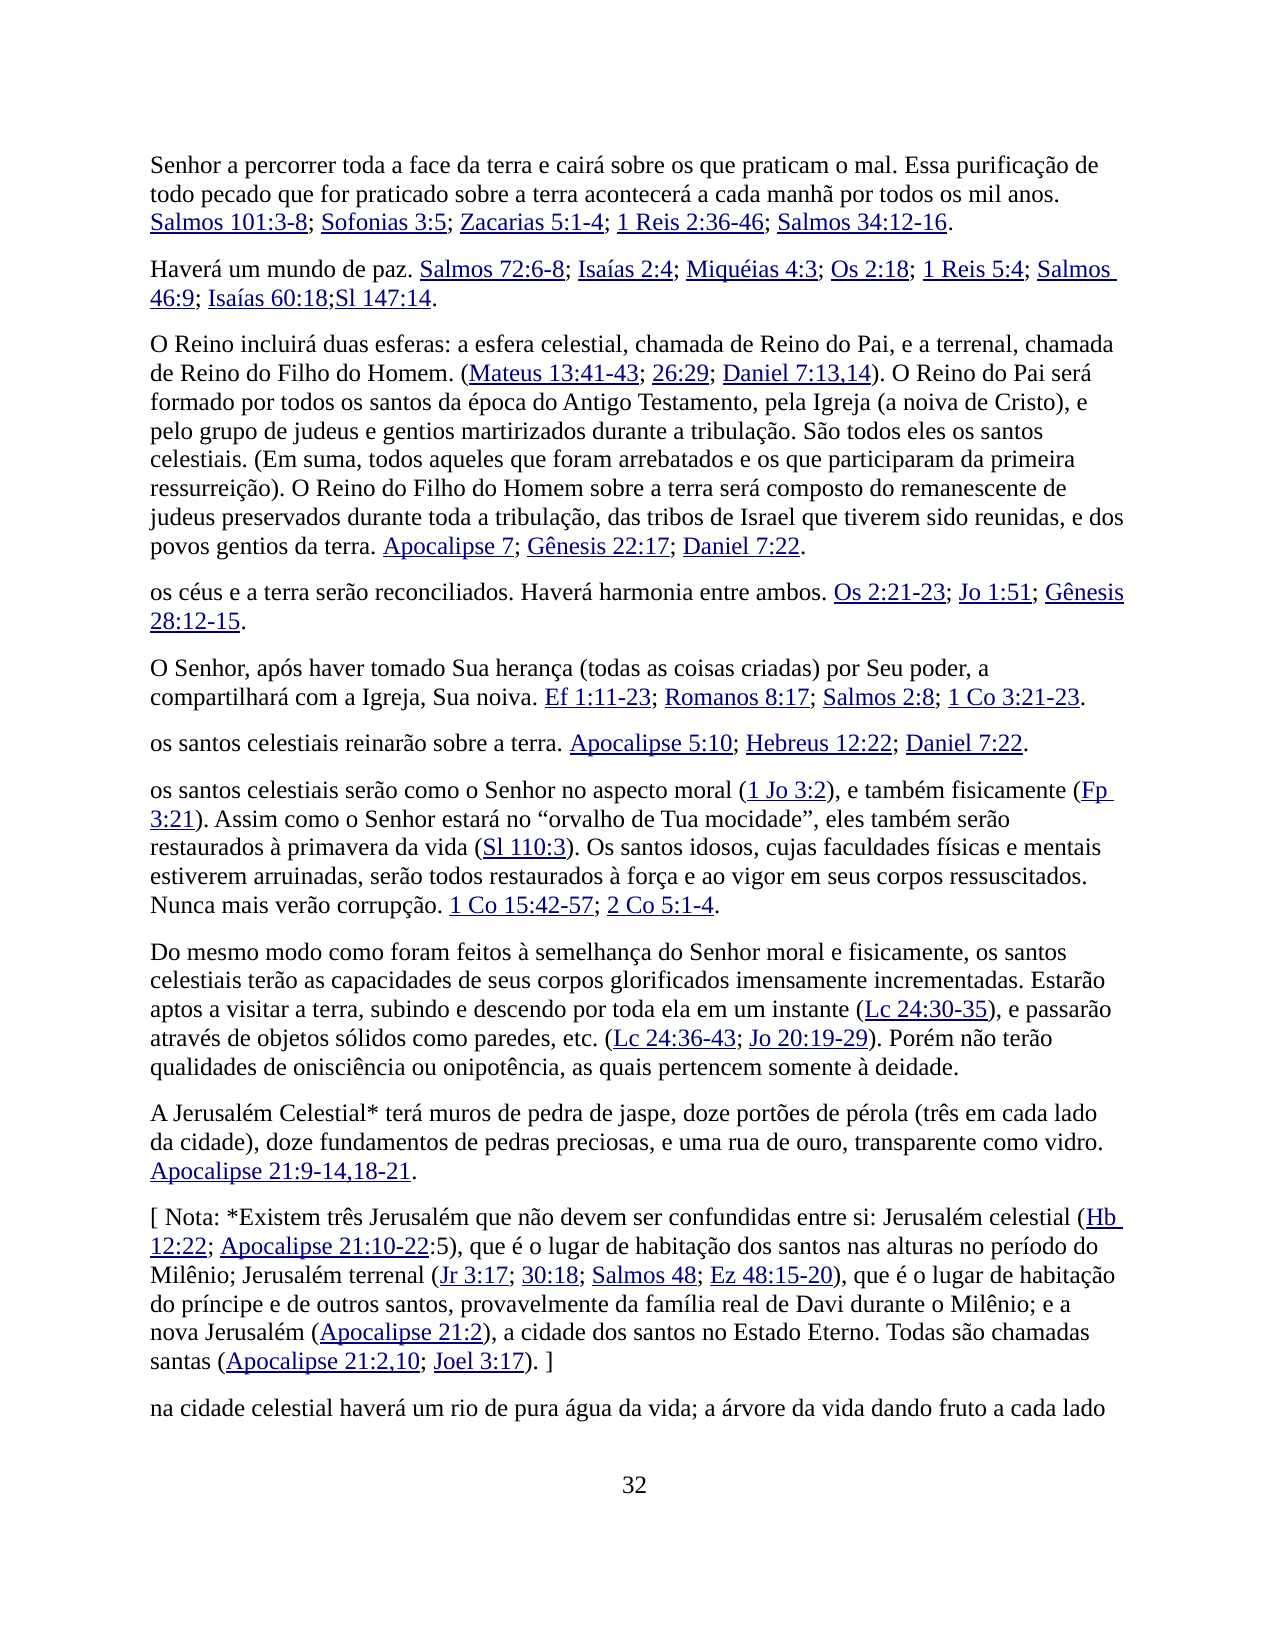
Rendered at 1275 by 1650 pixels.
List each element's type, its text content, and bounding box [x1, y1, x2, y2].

text Senhor a percorrer toda a face da terra e cairá sobre os que praticam o mal. Essa purificação de todo pecado que for praticado sobre a terra acontecerá a cada manhã por todos os mil anos. Salmos 101:3-8; Sofonias 3:5; Zacarias 5:1-4; 1 Reis 2:36-46; Salmos 34:12-16. [150, 150, 1125, 236]
text Haverá um mundo de paz. Salmos 72:6-8; Isaías 2:4; Miquéias 4:3; Os 2:18; 1 Reis 5:4; Salmos 46:9; Isaías 60:18;Sl 147:14. [150, 254, 1125, 312]
text os santos celestiais reinarão sobre a terra. Apocalipse 5:10; Hebreus 12:22; Daniel 7:22. [150, 728, 1125, 757]
text O Senhor, após haver tomado Sua herança (todas as coisas criadas) por Seu poder, a compartilhará com a Igreja, Sua noiva. Ef 1:11-23; Romanos 8:17; Salmos 2:8; 1 Co 3:21-23. [150, 653, 1125, 710]
text na cidade celestial haverá um rio de pura água da vida; a árvore da vida dando fruto a cada lado [150, 1393, 1125, 1422]
text os santos celestiais serão como o Senhor no aspecto moral (1 Jo 3:2), e também fisicamente (Fp 3:21). Assim como o Senhor estará no “orvalho de Tua mocidade”, eles também serão restaurados à primavera da vida (Sl 110:3). Os santos idosos, cujas faculdades físicas e mentais estiverem arruinadas, serão todos restaurados à força e ao vigor em seus corpos ressuscitados. Nunca mais verão corrupção. 1 Co 15:42-57; 2 Co 5:1-4. [150, 775, 1125, 919]
text A Jerusalém Celestial* terá muros de pedra de jaspe, doze portões de pérola (três em cada lado da cidade), doze fundamentos de pedras preciosas, e uma rua de ouro, transparente como vidro. Apocalipse 21:9-14,18-21. [150, 1098, 1125, 1184]
text [ Nota: *Existem três Jerusalém que não devem ser confundidas entre si: Jerusalém celestial (Hb 12:22; Apocalipse 21:10-22:5), que é o lugar de habitação dos santos nas alturas no período do Milênio; Jerusalém terrenal (Jr 3:17; 30:18; Salmos 48; Ez 48:15-20), que é o lugar de habitação do príncipe e de outros santos, provavelmente da família real de Davi durante o Milênio; e a nova Jerusalém (Apocalipse 21:2), a cidade dos santos no Estado Eterno. Todas são chamadas santas (Apocalipse 21:2,10; Joel 3:17). ] [150, 1202, 1125, 1375]
text O Reino incluirá duas esferas: a esfera celestial, chamada de Reino do Pai, e a terrenal, chamada de Reino do Filho do Homem. (Mateus 13:41-43; 26:29; Daniel 7:13,14). O Reino do Pai será formado por todos os santos da época do Antigo Testamento, pela Igreja (a noiva de Cristo), e pelo grupo de judeus e gentios martirizados durante a tribulação. São todos eles os santos celestiais. (Em suma, todos aqueles que foram arrebatados e os que participaram da primeira ressurreição). O Reino do Filho do Homem sobre a terra será composto do remanescente de judeus preservados durante toda a tribulação, das tribos de Israel que tiverem sido reunidas, e dos povos gentios da terra. Apocalipse 7; Gênesis 22:17; Daniel 7:22. [150, 329, 1125, 559]
text os céus e a terra serão reconciliados. Haverá harmonia entre ambos. Os 2:21-23; Jo 1:51; Gênesis 28:12-15. [150, 577, 1125, 635]
text Do mesmo modo como foram feitos à semelhança do Senhor moral e fisicamente, os santos celestiais terão as capacidades de seus corpos glorificados imensamente incrementadas. Estarão aptos a visitar a terra, subindo e descendo por toda ela em um instante (Lc 24:30-35), e passarão através de objetos sólidos como paredes, etc. (Lc 24:36-43; Jo 20:19-29). Porém não terão qualidades de onisciência ou onipotência, as quais pertencem somente à deidade. [150, 937, 1125, 1080]
